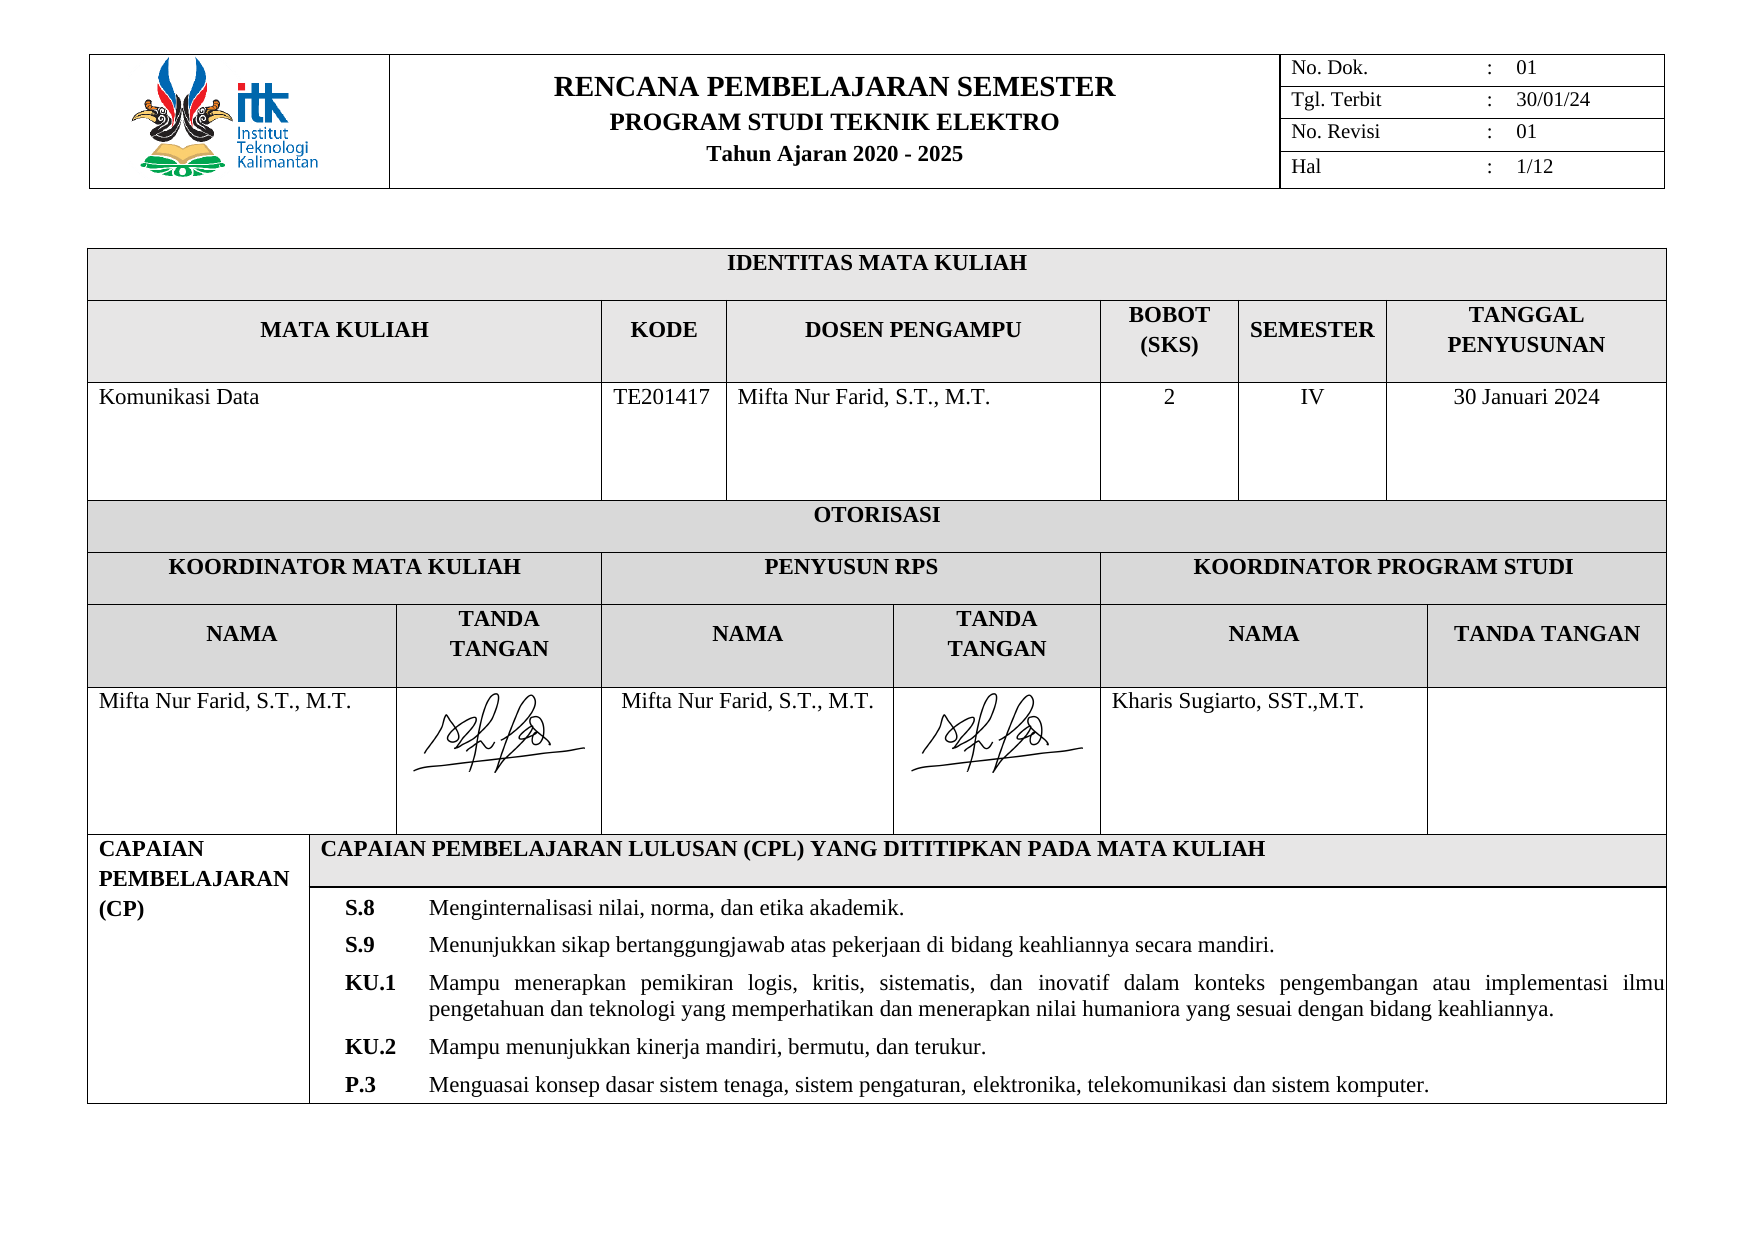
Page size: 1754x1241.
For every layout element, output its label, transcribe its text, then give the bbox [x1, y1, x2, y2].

table_cell P.3 [320, 1065, 404, 1103]
table_header S.8 [320, 888, 404, 926]
table_cell KU.2 [320, 1028, 404, 1065]
table_cell TANDA TANGAN [1428, 605, 1666, 687]
picture [905, 687, 1089, 779]
table_cell TANGGAL PENYUSUNAN [1387, 301, 1666, 382]
table_cell NAMA [88, 605, 396, 687]
table_cell BOBOT (SKS) [1101, 301, 1238, 382]
table_cell NAMA [602, 605, 893, 687]
table_cell TE201417 [602, 383, 726, 500]
table_cell CAPAIAN PEMBELAJARAN LULUSAN (CPL) YANG DITITIPKAN PADA MATA KULIAH [310, 835, 1666, 886]
table_cell OTORISASI [88, 501, 1666, 552]
table_cell KODE [602, 301, 726, 382]
table_cell IV [1239, 383, 1386, 500]
table_cell KOORDINATOR PROGRAM STUDI [1101, 553, 1666, 604]
table_cell [894, 688, 1100, 834]
table_cell DOSEN PENGAMPU [727, 301, 1100, 382]
table_cell Mifta Nur Farid, S.T., M.T. [88, 688, 396, 834]
table_cell KOORDINATOR MATA KULIAH [88, 553, 601, 604]
table_header IDENTITAS MATA KULIAH [88, 249, 1666, 300]
table_cell Mampu menunjukkan kinerja mandiri, bermutu, dan terukur. [404, 1028, 1666, 1065]
table_cell KU.1 [320, 964, 404, 1028]
table_cell SEMESTER [1239, 301, 1386, 382]
picture [127, 55, 322, 181]
table_cell Mifta Nur Farid, S.T., M.T. [602, 688, 893, 834]
table_cell Mifta Nur Farid, S.T., M.T. [727, 383, 1100, 500]
table_cell MATA KULIAH [88, 301, 601, 382]
table_cell [1428, 688, 1666, 834]
table_cell S.9 [320, 926, 404, 963]
table_cell CAPAIAN PEMBELAJARAN (CP) [88, 835, 309, 1103]
table_cell Komunikasi Data [88, 383, 601, 500]
table_cell Menunjukkan sikap bertanggungjawab atas pekerjaan di bidang keahliannya secara mandiri. [404, 926, 1666, 963]
table_cell 30 Januari 2024 [1387, 383, 1666, 500]
table_cell PENYUSUN RPS [602, 553, 1100, 604]
table_cell Menguasai konsep dasar sistem tenaga, sistem pengaturan, elektronika, telekomunikasi dan sistem komputer. [404, 1065, 1666, 1103]
picture [407, 687, 591, 779]
table_cell TANDA TANGAN [894, 605, 1100, 687]
table_cell Mampu menerapkan pemikiran logis, kritis, sistematis, dan inovatif dalam konteks pengembangan atau implementasi ilmu pengetahuan dan teknologi yang memperhatikan dan menerapkan nilai humaniora yang sesuai dengan bidang keahliannya. [404, 964, 1666, 1028]
table_header Menginternalisasi nilai, norma, dan etika akademik. [404, 888, 1666, 926]
table_cell NAMA [1101, 605, 1427, 687]
table_cell Kharis Sugiarto, SST.,M.T. [1101, 688, 1427, 834]
table_cell 2 [1101, 383, 1238, 500]
table_cell TANDA TANGAN [397, 605, 601, 687]
table_cell [397, 688, 601, 834]
table_cell [310, 888, 1666, 1103]
